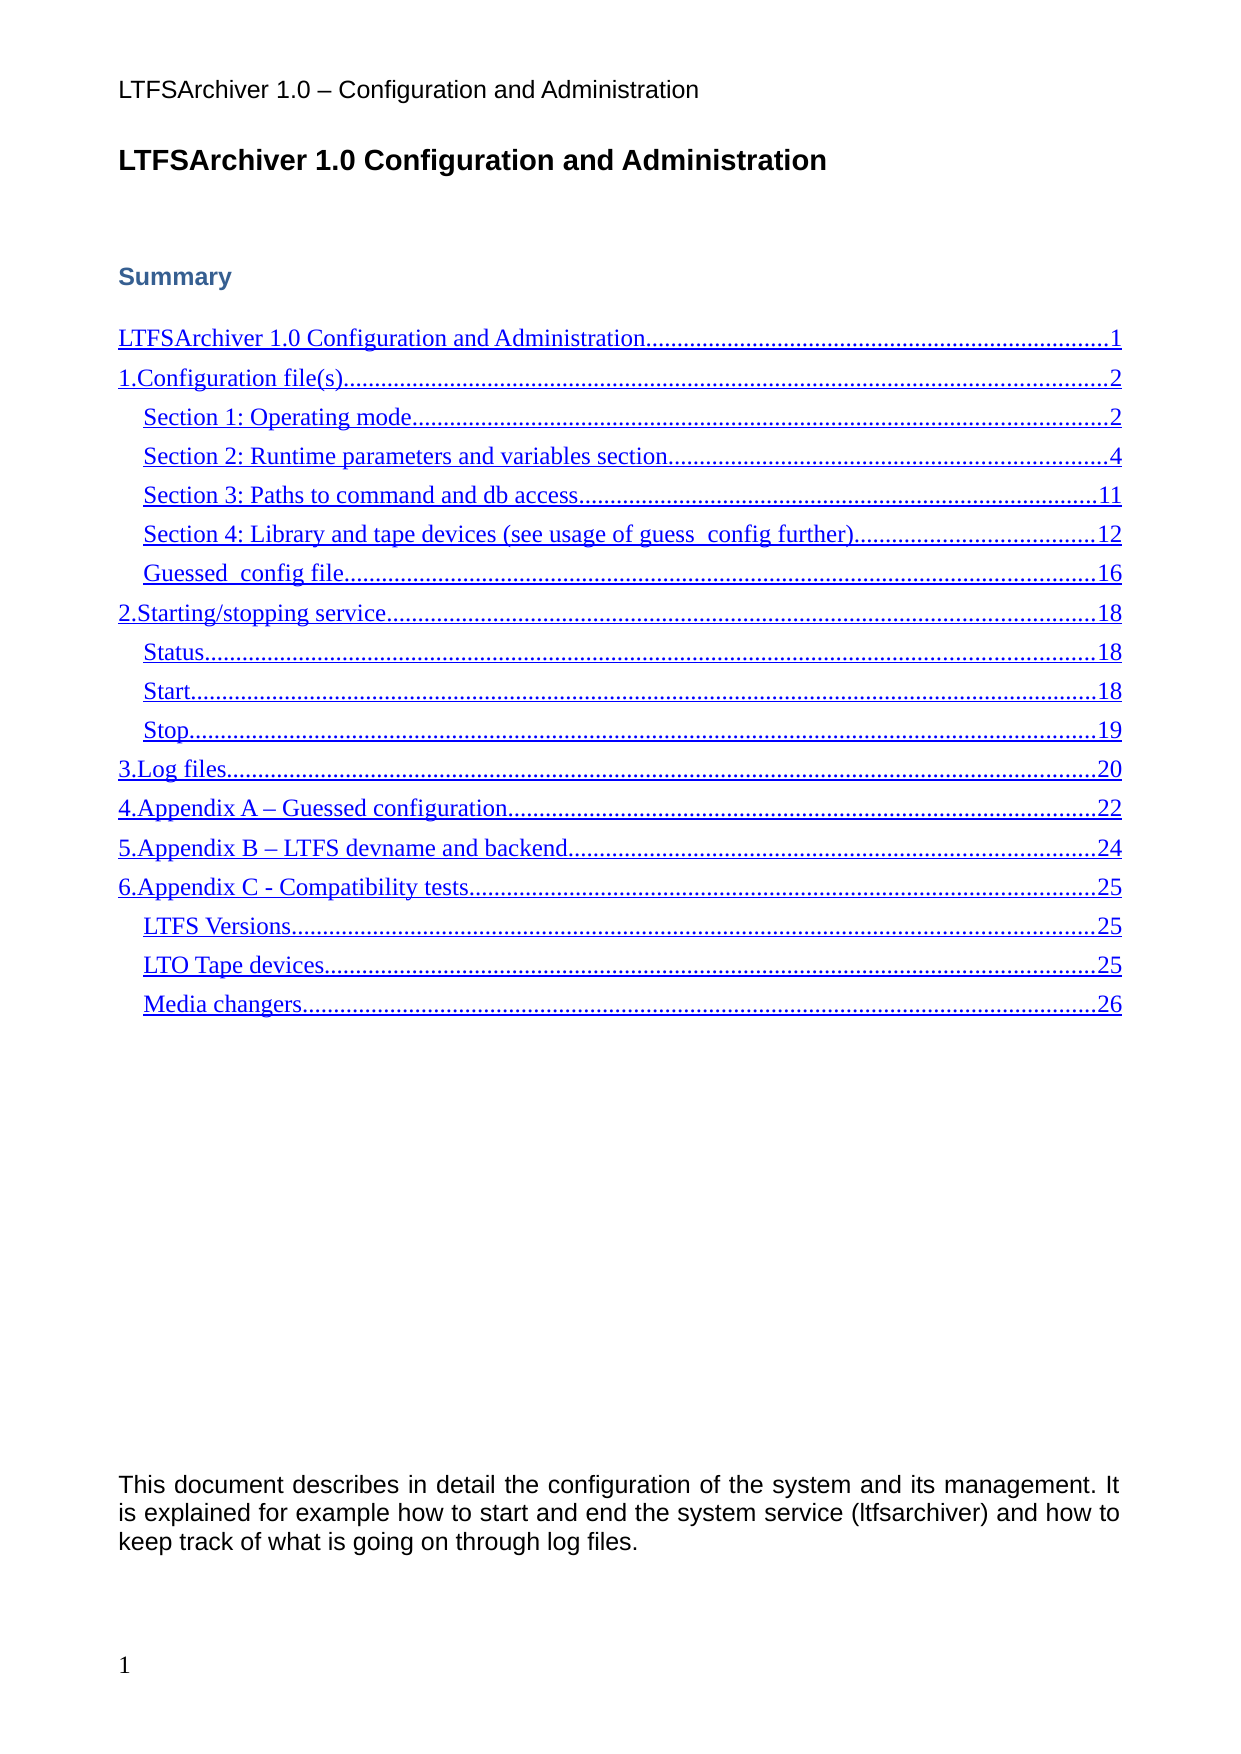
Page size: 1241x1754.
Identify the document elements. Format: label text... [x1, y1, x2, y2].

subtitle Summary [118, 262, 1122, 290]
text LTO Tape devices 25 [143, 950, 1122, 975]
text This document describes in detail the configuration of the system and its management. It is explained for example how to start and end the system service (ltfsarchiver) and how to keep track of what is going on through log files. [118, 1470, 1122, 1556]
subtitle LTFSArchiver 1.0 Configuration and Administration [118, 143, 1122, 177]
text Section 1: Operating mode 2 [143, 402, 1122, 427]
text 2.Starting/stopping service 18 [118, 598, 1122, 623]
text LTFS Versions 25 [143, 911, 1122, 936]
text Status 18 [143, 637, 1122, 662]
text 1.Configuration file(s) 2 [118, 363, 1122, 388]
text 6.Appendix C - Compatibility tests 25 [118, 872, 1122, 897]
text Stop 19 [143, 715, 1122, 740]
text Section 3: Paths to command and db access 11 [143, 480, 1122, 505]
text LTFSArchiver 1.0 Configuration and Administration 1 [118, 323, 1122, 348]
text Guessed_config file 16 [143, 558, 1122, 583]
text Start 18 [143, 676, 1122, 701]
text Section 2: Runtime parameters and variables section 4 [143, 441, 1122, 466]
text 5.Appendix B – LTFS devname and backend 24 [118, 833, 1122, 858]
text Media changers 26 [143, 989, 1122, 1014]
text 3.Log files 20 [118, 754, 1122, 779]
text 4.Appendix A – Guessed configuration 22 [118, 793, 1122, 818]
text Section 4: Library and tape devices (see usage of guess_config further) 12 [143, 519, 1122, 544]
